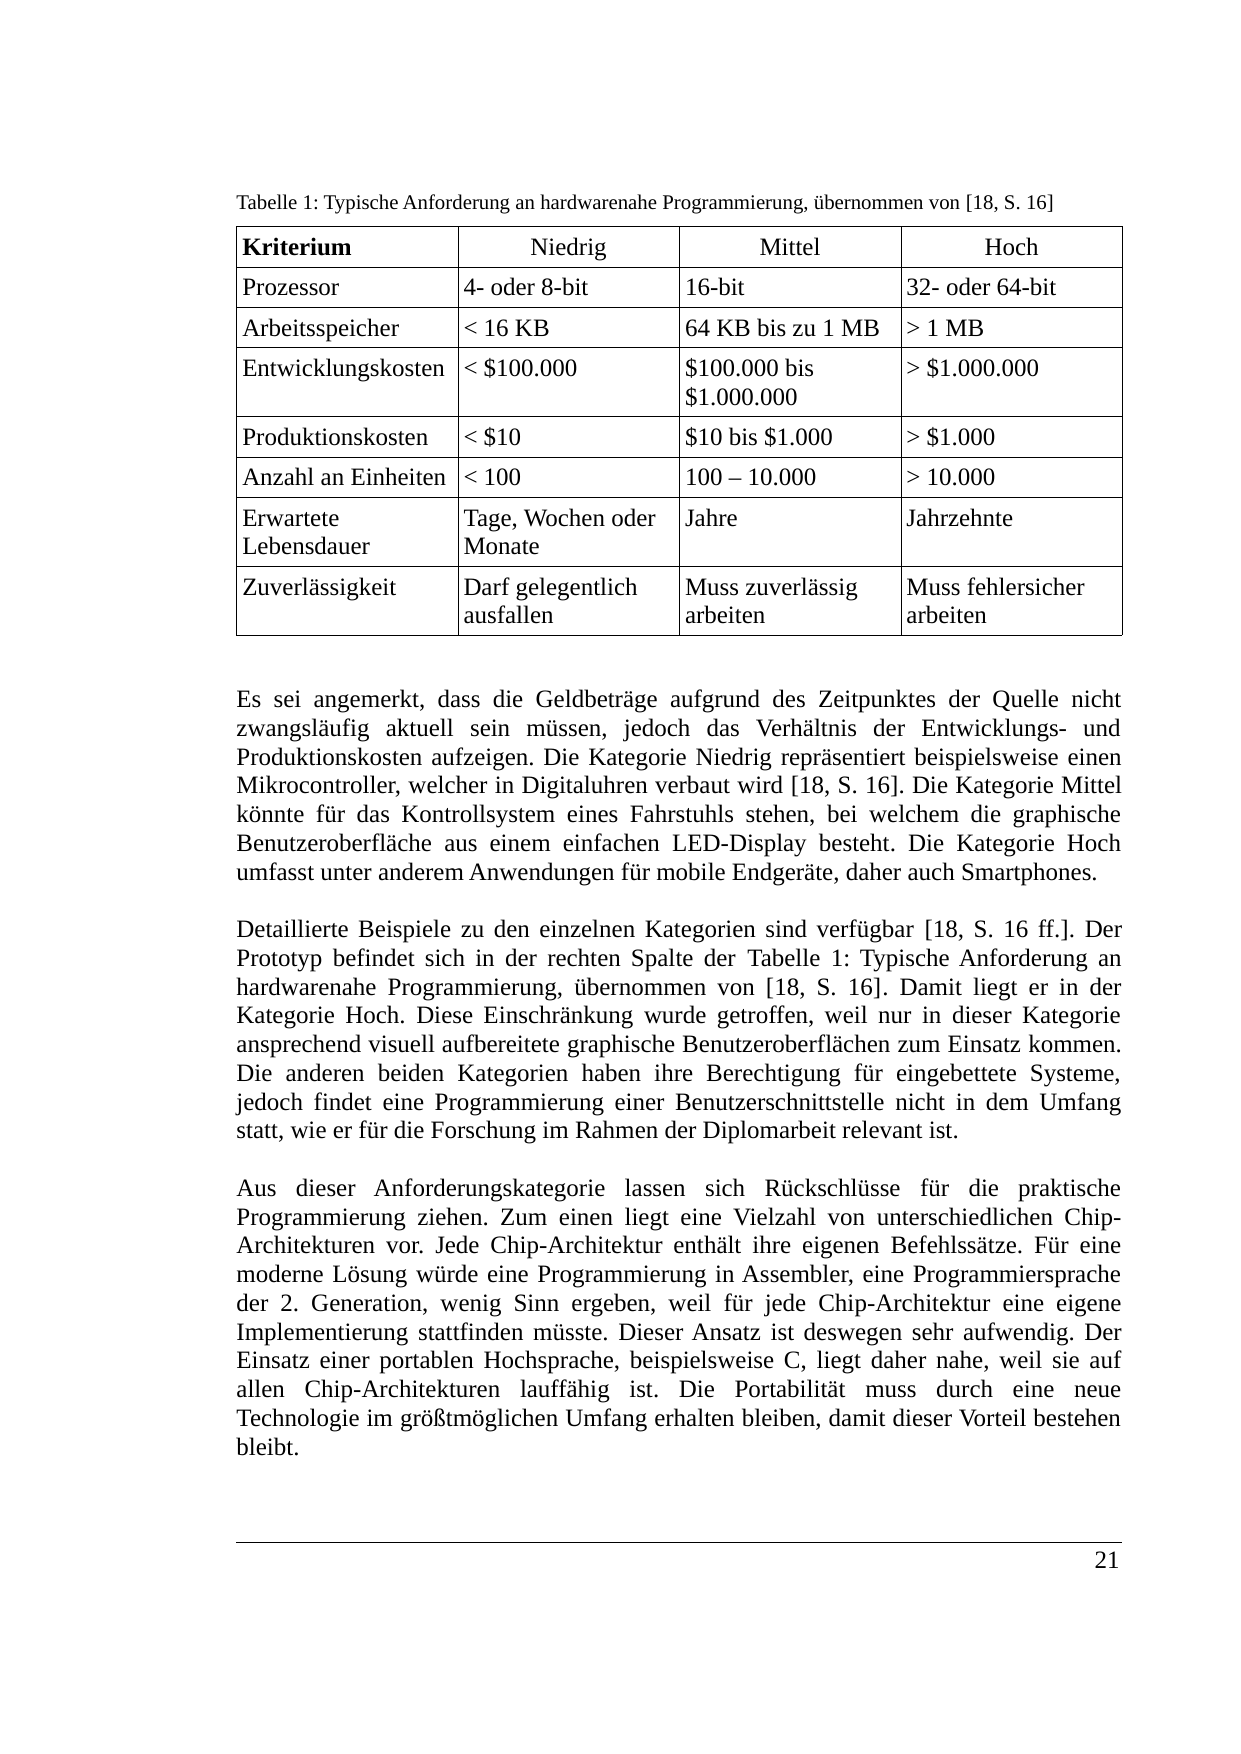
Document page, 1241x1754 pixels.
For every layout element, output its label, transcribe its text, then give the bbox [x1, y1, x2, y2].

table_cell Darf gelegentlich ausfallen [459, 567, 679, 635]
table_cell $100.000 bis $1.000.000 [680, 348, 901, 416]
text Aus dieser Anforderungskategorie lassen sich Rückschlüsse für die praktische Programmierung ziehen. Zum einen liegt eine Vielzahl von unterschiedlichen Chip-Architekturen vor. Jede Chip-Architektur enthält ihre eigenen Befehlssätze. Für eine moderne Lösung würde eine Programmierung in Assembler, eine Programmiersprache der 2. Generation, wenig Sinn ergeben, weil für jede Chip-Architektur eine eigene Implementierung stattfinden müsste. Dieser Ansatz ist deswegen sehr aufwendig. Der Einsatz einer portablen Hochsprache, beispielsweise C, liegt daher nahe, weil sie auf allen Chip-Architekturen lauffähig ist. Die Portabilität muss durch eine neue Technologie im größtmöglichen Umfang erhalten bleiben, damit dieser Vorteil bestehen bleibt. [236, 1173, 1122, 1460]
table_cell 32- oder 64-bit [902, 268, 1122, 307]
table_cell Produktionskosten [237, 417, 458, 457]
table_cell Muss fehlersicher arbeiten [902, 567, 1122, 635]
table_cell $10 bis $1.000 [680, 417, 901, 457]
text Es sei angemerkt, dass die Geldbeträge aufgrund des Zeitpunktes der Quelle nicht zwangsläufig aktuell sein müssen, jedoch das Verhältnis der Entwicklungs- und Produktionskosten aufzeigen. Die Kategorie Niedrig repräsentiert beispielsweise einen Mikrocontroller, welcher in Digitaluhren verbaut wird [18, S. 16]. Die Kategorie Mittel könnte für das Kontrollsystem eines Fahrstuhls stehen, bei welchem die graphische Benutzeroberfläche aus einem einfachen LED-Display besteht. Die Kategorie Hoch umfasst unter anderem Anwendungen für mobile Endgeräte, daher auch Smartphones. [236, 684, 1122, 885]
table_cell Entwicklungskosten [237, 348, 458, 416]
table_cell > 1 MB [902, 308, 1122, 347]
table_cell Erwartete Lebensdauer [237, 498, 458, 566]
table_header Mittel [680, 227, 901, 267]
table_cell < $10 [459, 417, 679, 457]
table_header Hoch [902, 227, 1122, 267]
table_cell < 100 [459, 458, 679, 497]
table_cell > 10.000 [902, 458, 1122, 497]
table_cell 100 – 10.000 [680, 458, 901, 497]
table_cell Zuverlässigkeit [237, 567, 458, 635]
table_cell 16-bit [680, 268, 901, 307]
table_cell > $1.000 [902, 417, 1122, 457]
table_cell Muss zuverlässig arbeiten [680, 567, 901, 635]
table_cell 64 KB bis zu 1 MB [680, 308, 901, 347]
table_cell Anzahl an Einheiten [237, 458, 458, 497]
table_cell < 16 KB [459, 308, 679, 347]
table_cell Jahre [680, 498, 901, 566]
table_header Niedrig [459, 227, 679, 267]
text Detaillierte Beispiele zu den einzelnen Kategorien sind verfügbar [18, S. 16 ff.]. Der Prototyp befindet sich in der rechten Spalte der Tabelle 1: Typische Anforderung an hardwarenahe Programmierung, übernommen von [18, S. 16]. Damit liegt er in der Kategorie Hoch. Diese Einschränkung wurde getroffen, weil nur in dieser Kategorie ansprechend visuell aufbereitete graphische Benutzeroberflächen zum Einsatz kommen. Die anderen beiden Kategorien haben ihre Berechtigung für eingebettete Systeme, jedoch findet eine Programmierung einer Benutzerschnittstelle nicht in dem Umfang statt, wie er für die Forschung im Rahmen der Diplomarbeit relevant ist. [236, 914, 1122, 1144]
table_cell Prozessor [237, 268, 458, 307]
table_cell Jahrzehnte [902, 498, 1122, 566]
table_cell < $100.000 [459, 348, 679, 416]
text Tabelle 1: Typische Anforderung an hardwarenahe Programmierung, übernommen von [18, S. 16] [236, 190, 1122, 214]
table_cell Tage, Wochen oder Monate [459, 498, 679, 566]
table_cell Arbeitsspeicher [237, 308, 458, 347]
table_cell 4- oder 8-bit [459, 268, 679, 307]
table_header Kriterium [237, 227, 458, 267]
table_cell > $1.000.000 [902, 348, 1122, 416]
